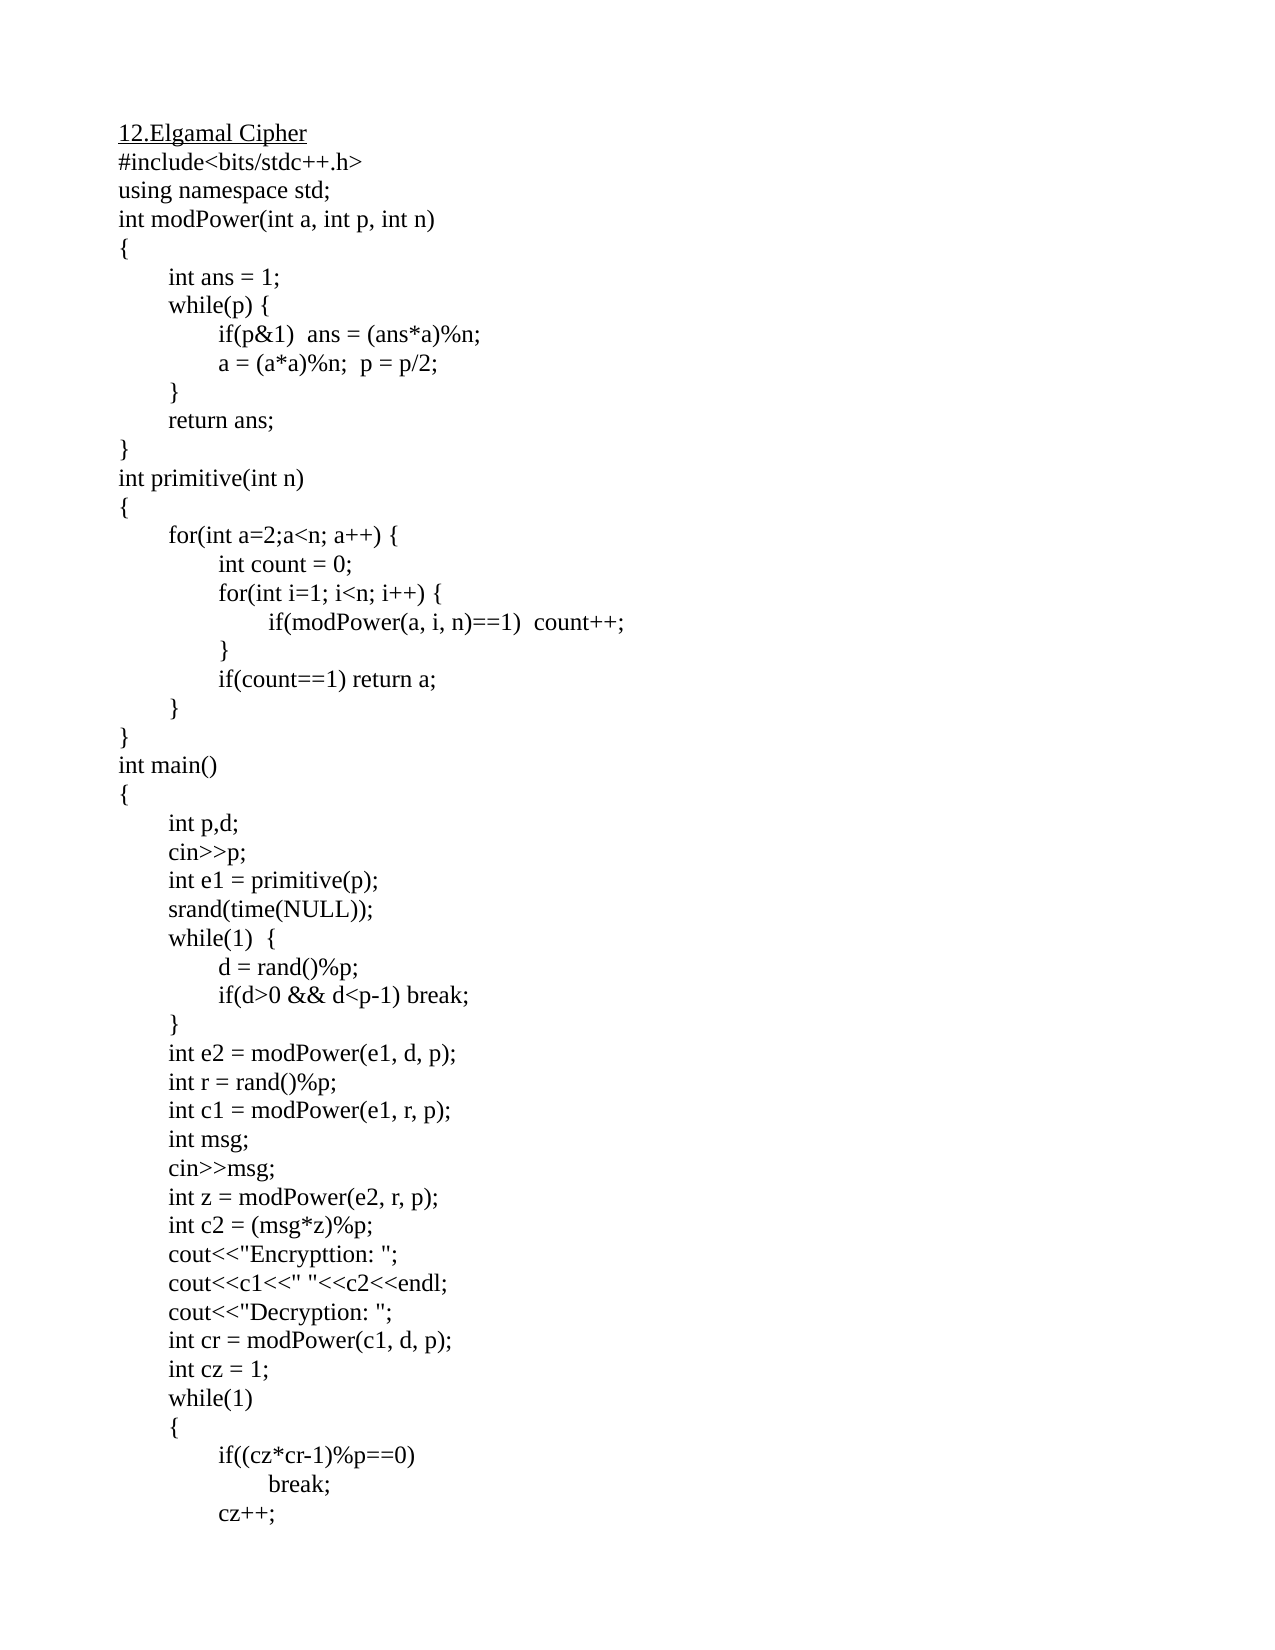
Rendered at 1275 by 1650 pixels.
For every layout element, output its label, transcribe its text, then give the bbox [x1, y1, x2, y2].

text cout<<"Decryption: "; [118, 1297, 1157, 1326]
text int e1 = primitive(p); [118, 866, 1157, 894]
text } [118, 693, 1157, 722]
text { [118, 492, 1157, 521]
text int c1 = modPower(e1, r, p); [118, 1096, 1157, 1124]
text int ans = 1; [118, 262, 1157, 291]
text int z = modPower(e2, r, p); [118, 1182, 1157, 1211]
text if(p&1) ans = (ans*a)%n; [118, 319, 1157, 348]
text while(1) { [118, 923, 1157, 952]
text int c2 = (msg*z)%p; [118, 1211, 1157, 1239]
text while(1) [118, 1383, 1157, 1412]
text using namespace std; [118, 176, 1157, 204]
text } [118, 377, 1157, 406]
text break; [118, 1469, 1157, 1498]
text cin>>p; [118, 837, 1157, 866]
text int p,d; [118, 808, 1157, 837]
text #include<bits/stdc++.h> [118, 147, 1157, 176]
text if(count==1) return a; [118, 664, 1157, 693]
text for(int a=2;a<n; a++) { [118, 521, 1157, 549]
text a = (a*a)%n; p = p/2; [118, 348, 1157, 377]
text cout<<"Encrypttion: "; [118, 1239, 1157, 1268]
text while(p) { [118, 291, 1157, 319]
text cin>>msg; [118, 1153, 1157, 1182]
text { [118, 233, 1157, 262]
text int msg; [118, 1124, 1157, 1153]
text for(int i=1; i<n; i++) { [118, 578, 1157, 607]
text int main() [118, 751, 1157, 779]
text int primitive(int n) [118, 463, 1157, 492]
text if(d>0 && d<p-1) break; [118, 981, 1157, 1009]
text } [118, 1009, 1157, 1038]
text 12.Elgamal Cipher [118, 118, 1157, 147]
text d = rand()%p; [118, 952, 1157, 981]
text int e2 = modPower(e1, d, p); [118, 1038, 1157, 1067]
text if(modPower(a, i, n)==1) count++; [118, 607, 1157, 636]
text } [118, 722, 1157, 751]
text int modPower(int a, int p, int n) [118, 204, 1157, 233]
text cout<<c1<<" "<<c2<<endl; [118, 1268, 1157, 1297]
text int cz = 1; [118, 1354, 1157, 1383]
text srand(time(NULL)); [118, 894, 1157, 923]
text cz++; [118, 1498, 1157, 1527]
text if((cz*cr-1)%p==0) [118, 1441, 1157, 1469]
text { [118, 1412, 1157, 1441]
text return ans; [118, 406, 1157, 434]
text int count = 0; [118, 549, 1157, 578]
text } [118, 636, 1157, 664]
text int cr = modPower(c1, d, p); [118, 1326, 1157, 1354]
text { [118, 779, 1157, 808]
text int r = rand()%p; [118, 1067, 1157, 1096]
text } [118, 434, 1157, 463]
